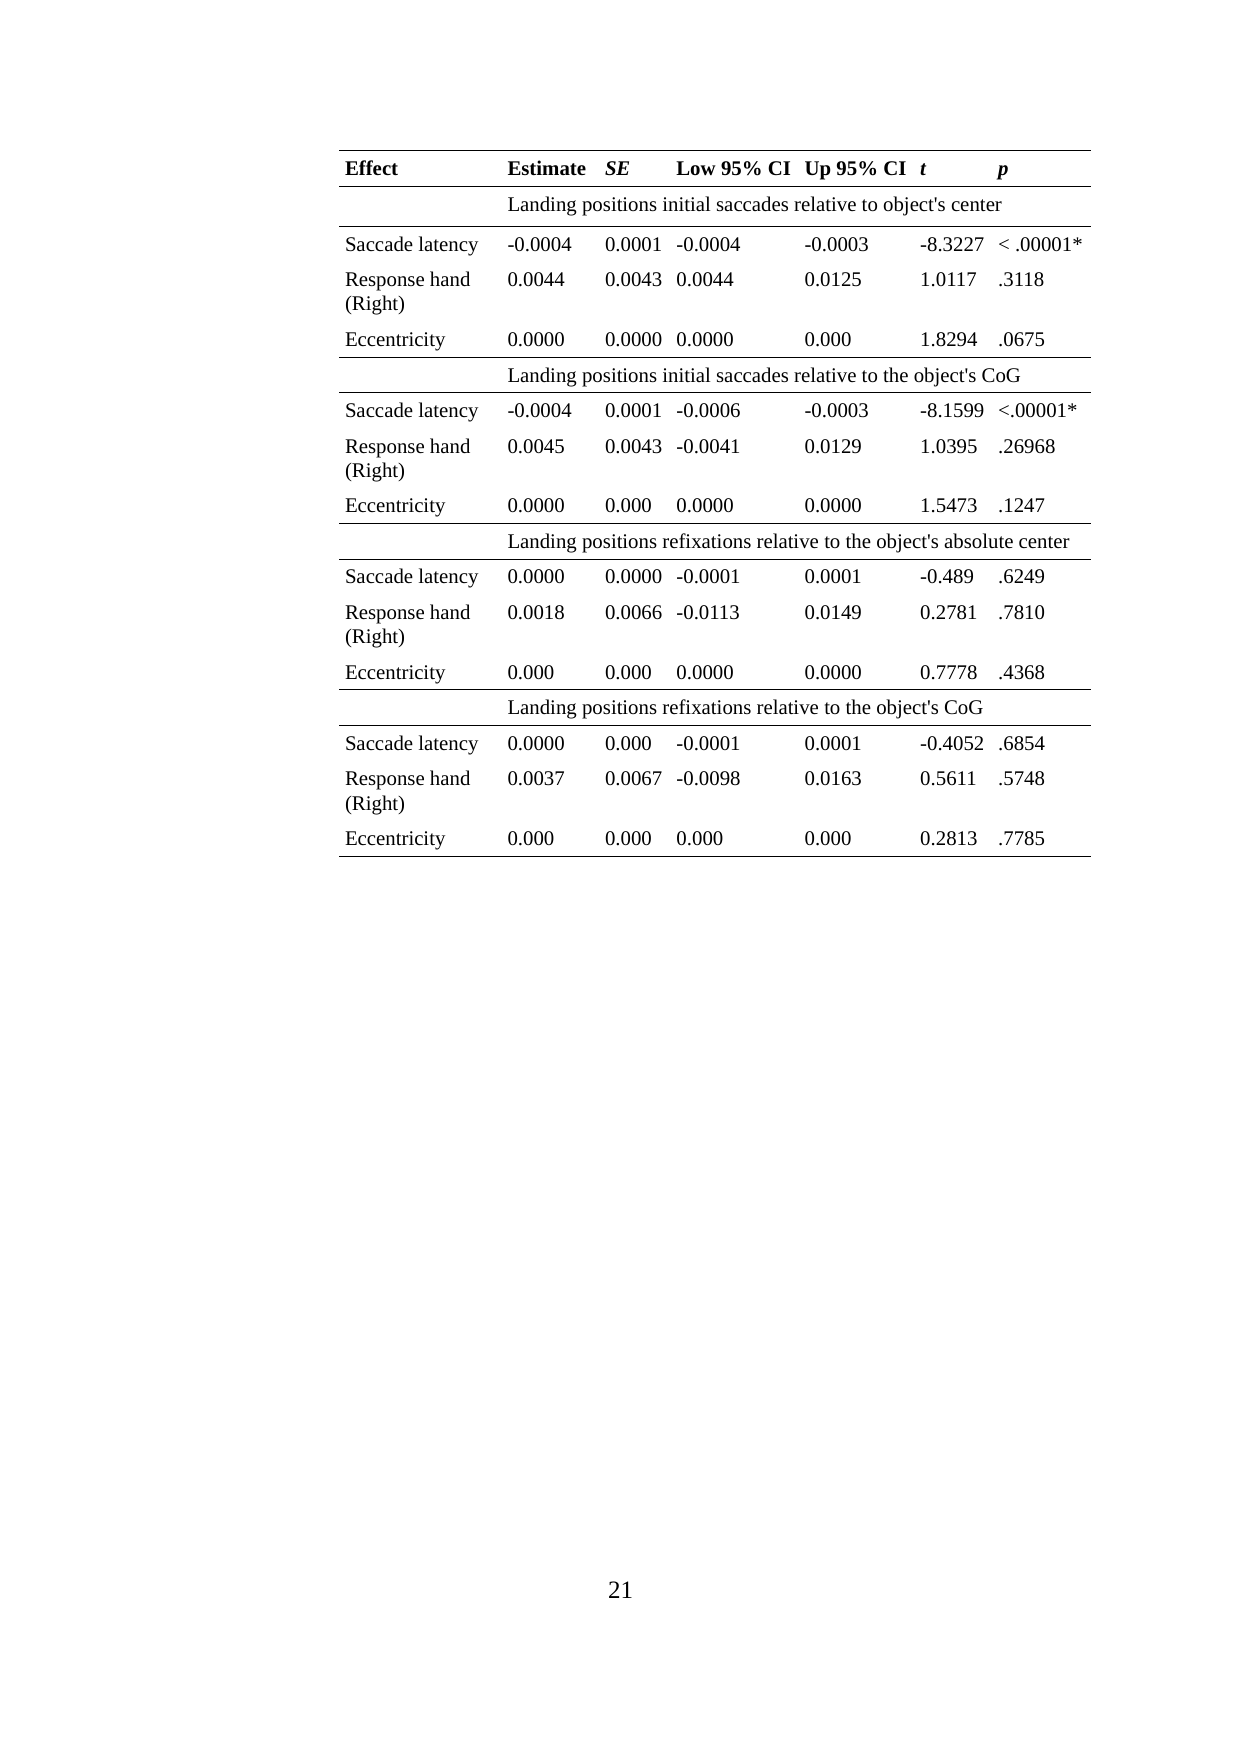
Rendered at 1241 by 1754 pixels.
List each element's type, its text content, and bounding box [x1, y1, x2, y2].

table_cell 0.000 [670, 820, 799, 856]
table_cell Response hand (Right) [339, 761, 501, 820]
table_cell 0.7778 [914, 654, 992, 689]
table_cell -8.1599 [914, 393, 992, 428]
table_cell Eccentricity [339, 488, 501, 523]
table_cell 0.0163 [799, 761, 914, 820]
table_cell 0.000 [799, 321, 914, 357]
table_cell 0.2813 [914, 820, 992, 856]
table_cell .0675 [992, 321, 1091, 357]
table_cell Landing positions initial saccades relative to object's center [501, 187, 1091, 226]
table_header Effect [339, 151, 501, 186]
table_header SE [599, 151, 670, 186]
table_cell 0.5611 [914, 761, 992, 820]
table_cell 0.000 [599, 488, 670, 523]
table_cell 0.0043 [599, 428, 670, 487]
table_header Estimate [501, 151, 599, 186]
table_cell -8.3227 [914, 227, 992, 262]
table_cell -0.0001 [670, 560, 799, 594]
table_cell -0.0098 [670, 761, 799, 820]
table_cell 0.0001 [599, 393, 670, 428]
table_cell 1.0395 [914, 428, 992, 487]
table_cell [339, 358, 501, 392]
table_cell [339, 524, 501, 559]
table_cell 0.000 [501, 820, 599, 856]
table_cell -0.0041 [670, 428, 799, 487]
table_cell .7810 [992, 594, 1091, 654]
table_cell 0.0000 [799, 488, 914, 523]
table_cell 0.0043 [599, 262, 670, 321]
table_header Up 95% CI [799, 151, 914, 186]
table_cell 1.8294 [914, 321, 992, 357]
table_cell 0.0000 [599, 321, 670, 357]
table_cell 0.0125 [799, 262, 914, 321]
table_cell 1.5473 [914, 488, 992, 523]
table_cell Saccade latency [339, 393, 501, 428]
table_cell .26968 [992, 428, 1091, 487]
table_header Low 95% CI [670, 151, 799, 186]
table_cell .1247 [992, 488, 1091, 523]
table_cell 0.000 [599, 654, 670, 689]
table_cell 1.0117 [914, 262, 992, 321]
table_cell 0.000 [799, 820, 914, 856]
table_cell .6249 [992, 560, 1091, 594]
table_cell [339, 690, 501, 725]
table_cell -0.0006 [670, 393, 799, 428]
table_cell 0.0000 [501, 488, 599, 523]
table_cell Saccade latency [339, 560, 501, 594]
table_cell 0.0001 [799, 726, 914, 761]
table_cell -0.0004 [670, 227, 799, 262]
table_cell 0.000 [599, 820, 670, 856]
table_cell Response hand (Right) [339, 594, 501, 654]
table_cell 0.2781 [914, 594, 992, 654]
table_cell -0.0113 [670, 594, 799, 654]
table_cell Eccentricity [339, 820, 501, 856]
table_cell -0.489 [914, 560, 992, 594]
table_cell Saccade latency [339, 227, 501, 262]
table_cell Saccade latency [339, 726, 501, 761]
table_cell 0.0045 [501, 428, 599, 487]
table_cell Landing positions refixations relative to the object's CoG [501, 690, 1091, 725]
table_cell 0.000 [599, 726, 670, 761]
table_cell 0.0000 [670, 654, 799, 689]
table_cell < .00001* [992, 227, 1091, 262]
table_cell Response hand (Right) [339, 262, 501, 321]
table_cell .3118 [992, 262, 1091, 321]
table_cell 0.0001 [799, 560, 914, 594]
table_cell 0.0066 [599, 594, 670, 654]
table_cell 0.000 [501, 654, 599, 689]
table_cell .5748 [992, 761, 1091, 820]
table_cell -0.4052 [914, 726, 992, 761]
table_cell 0.0000 [799, 654, 914, 689]
table_cell -0.0004 [501, 393, 599, 428]
table_cell .7785 [992, 820, 1091, 856]
table_cell -0.0003 [799, 227, 914, 262]
table_cell -0.0004 [501, 227, 599, 262]
table_cell -0.0003 [799, 393, 914, 428]
table_cell 0.0067 [599, 761, 670, 820]
table_cell 0.0000 [670, 321, 799, 357]
table_cell <.00001* [992, 393, 1091, 428]
table_cell 0.0000 [599, 560, 670, 594]
table_cell 0.0018 [501, 594, 599, 654]
table_header t [914, 151, 992, 186]
table_cell Response hand (Right) [339, 428, 501, 487]
table_cell Eccentricity [339, 321, 501, 357]
table_cell 0.0044 [501, 262, 599, 321]
table_cell -0.0001 [670, 726, 799, 761]
table_cell 0.0044 [670, 262, 799, 321]
table_cell 0.0000 [501, 321, 599, 357]
table_cell 0.0037 [501, 761, 599, 820]
table_cell .6854 [992, 726, 1091, 761]
table_cell 0.0000 [501, 726, 599, 761]
table_cell Landing positions refixations relative to the object's absolute center [501, 524, 1091, 559]
table_cell 0.0000 [670, 488, 799, 523]
table_cell 0.0000 [501, 560, 599, 594]
table_cell .4368 [992, 654, 1091, 689]
table_cell 0.0149 [799, 594, 914, 654]
table_cell Eccentricity [339, 654, 501, 689]
table_cell 0.0001 [599, 227, 670, 262]
table_cell 0.0129 [799, 428, 914, 487]
table_header p [992, 151, 1091, 186]
table_cell [339, 187, 501, 226]
table_cell Landing positions initial saccades relative to the object's CoG [501, 358, 1091, 392]
